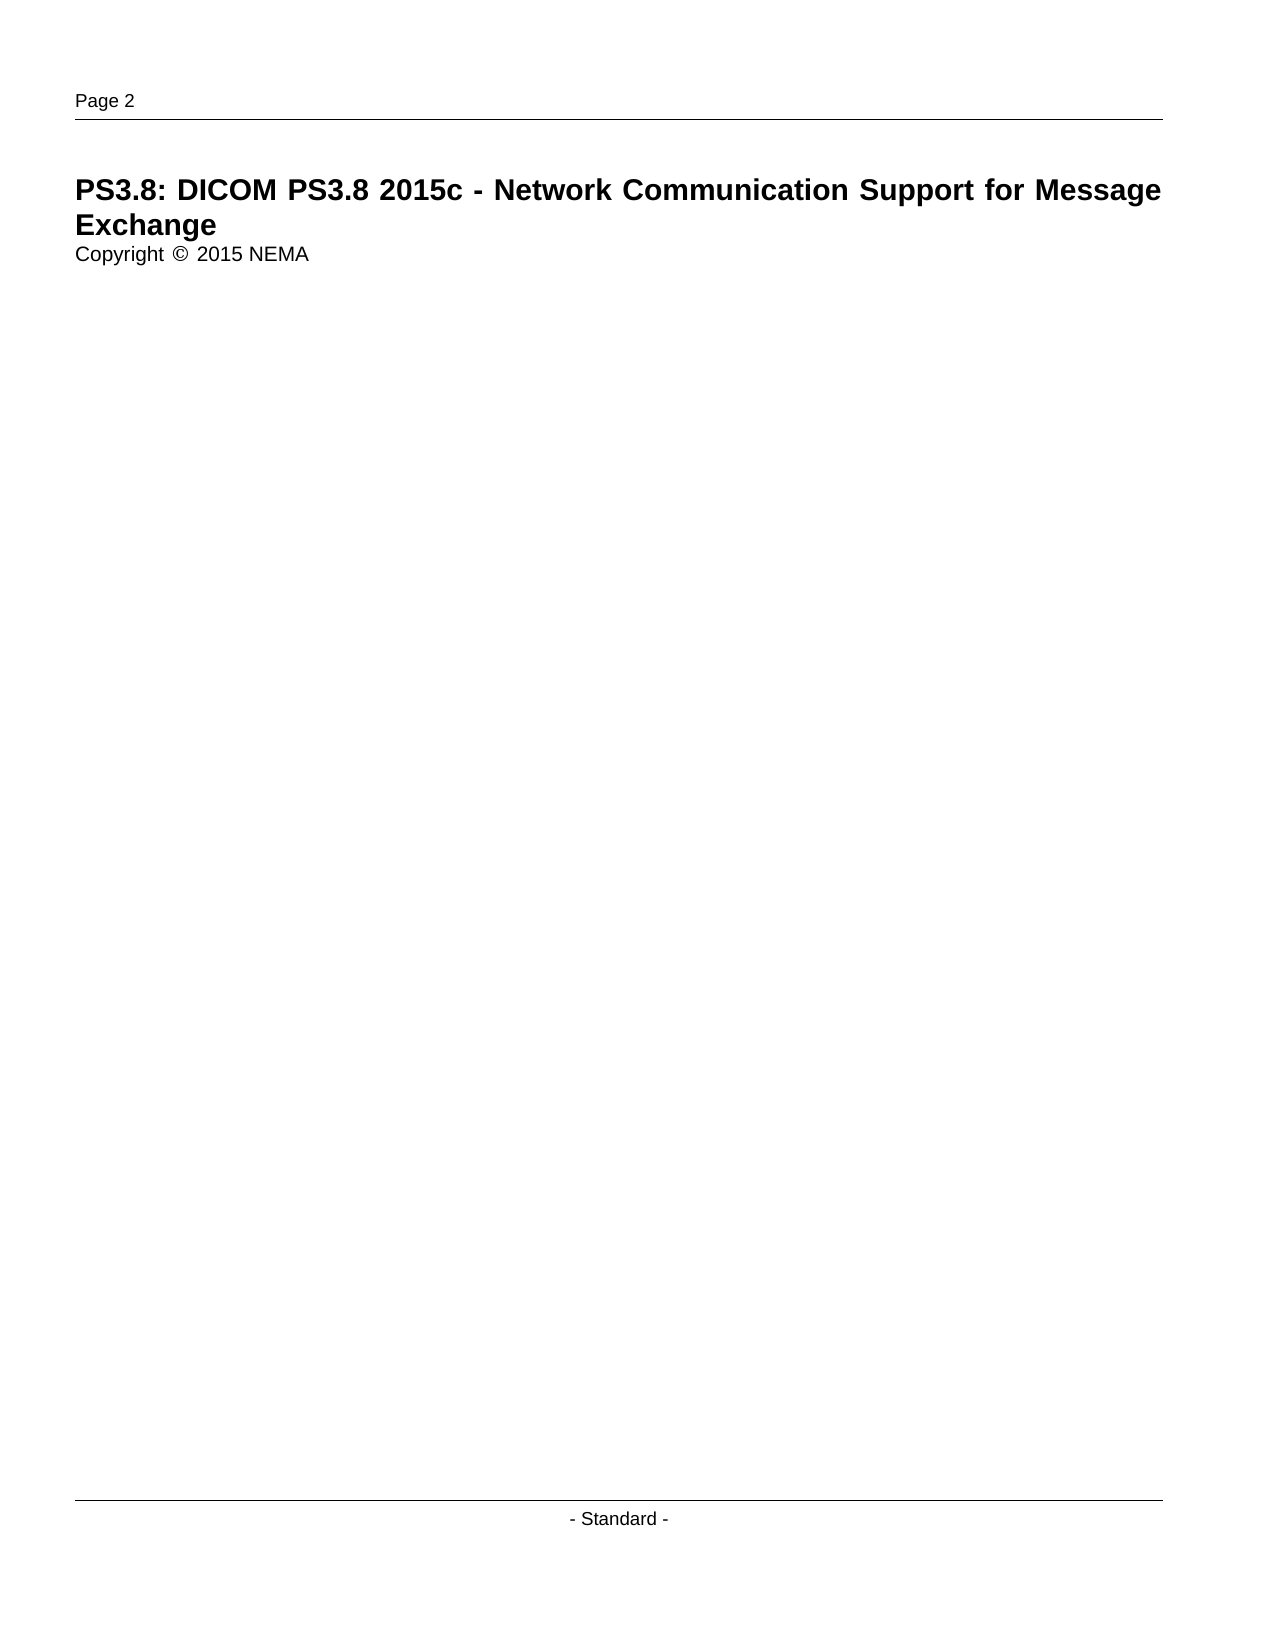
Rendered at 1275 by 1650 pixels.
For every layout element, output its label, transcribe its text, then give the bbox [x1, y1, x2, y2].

text Copyright © 2015 NEMA [75, 242, 1162, 266]
text PS3.8: DICOM PS3.8 2015c - Network Communication Support for Message Exchange [75, 172, 1162, 242]
